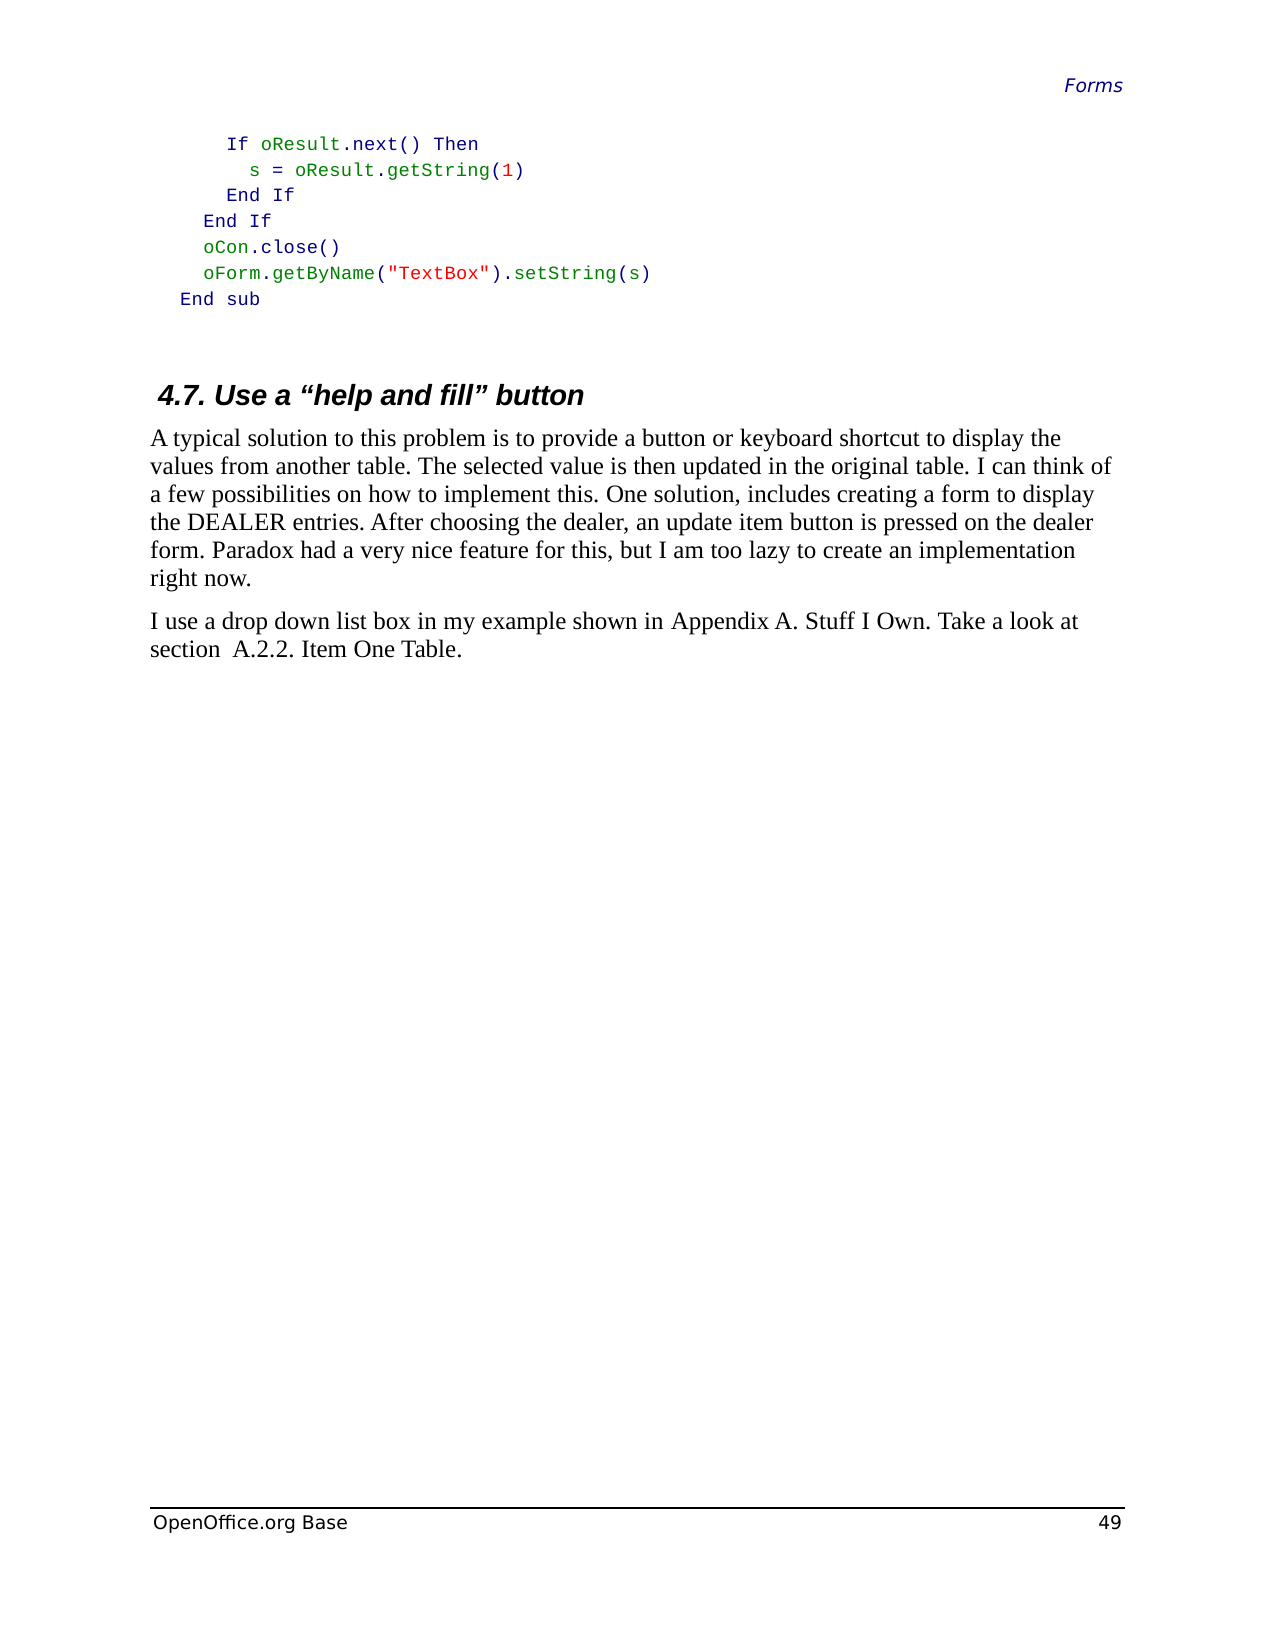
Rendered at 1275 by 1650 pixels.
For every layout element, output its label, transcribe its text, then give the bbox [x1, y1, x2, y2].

text A typical solution to this problem is to provide a button or keyboard shortcut to display the values from another table. The selected value is then updated in the original table. I can think of a few possibilities on how to implement this. One solution, includes creating a form to display the DEALER entries. After choosing the dealer, an update item button is pressed on the dealer form. Paradox had a very nice feature for this, but I am too lazy to create an implementation right now. [150, 424, 1125, 592]
text oCon.close() [180, 238, 1125, 259]
text I use a drop down list box in my example shown in Appendix A. Stuff I Own. Take a look at section A.2.2Item One Table. [150, 607, 1125, 663]
text oForm.getByName("TextBox").setString(s) [180, 264, 1125, 285]
text End sub [180, 289, 1125, 311]
text End If [180, 186, 1125, 207]
text End If [180, 212, 1125, 233]
text s = oResult.getString(1) [180, 160, 1125, 181]
text If oResult.next() Then [180, 134, 1125, 155]
subtitle Use a “help and fill” button [150, 379, 1125, 412]
